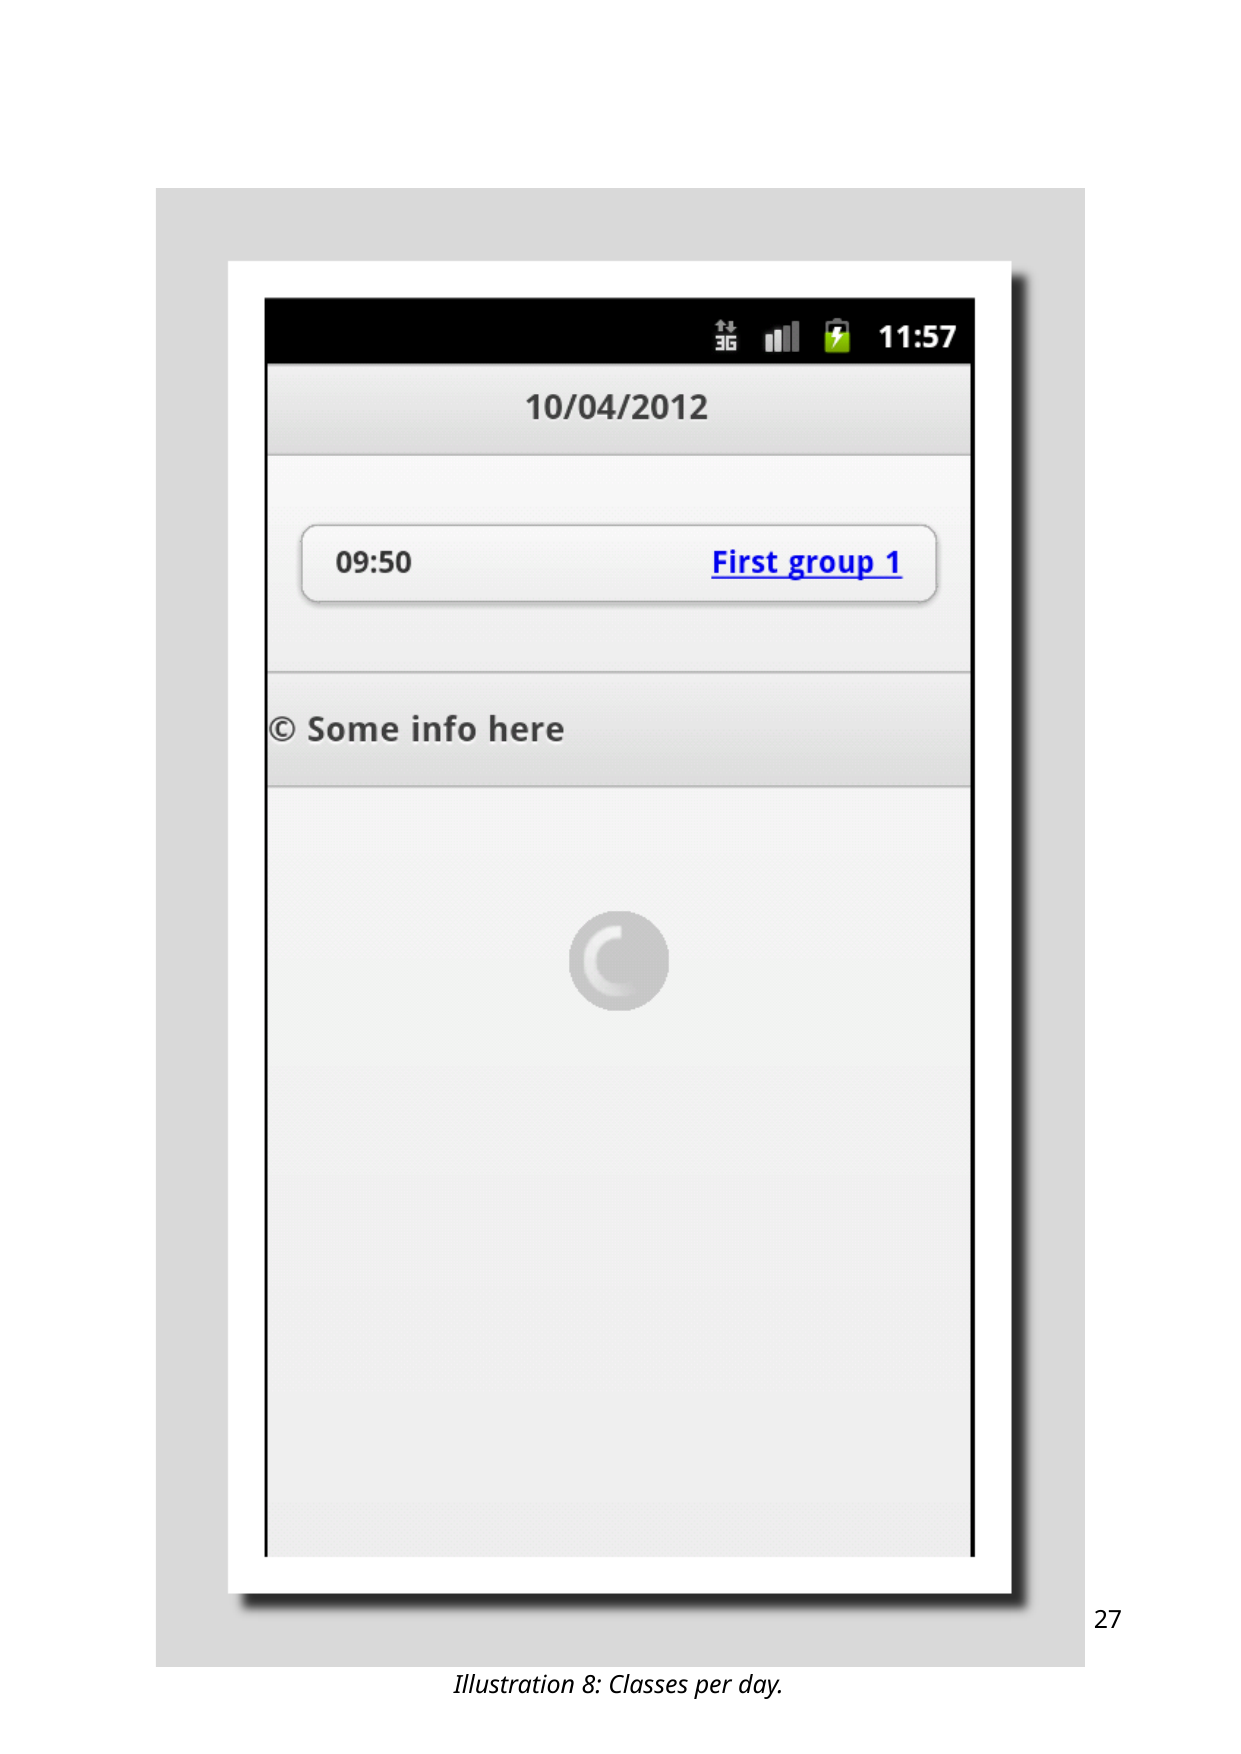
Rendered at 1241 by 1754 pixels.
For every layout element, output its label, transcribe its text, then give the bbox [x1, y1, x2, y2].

list Illustration 8: Classes per day. [156, 1667, 1084, 1701]
picture [155, 188, 1085, 1667]
